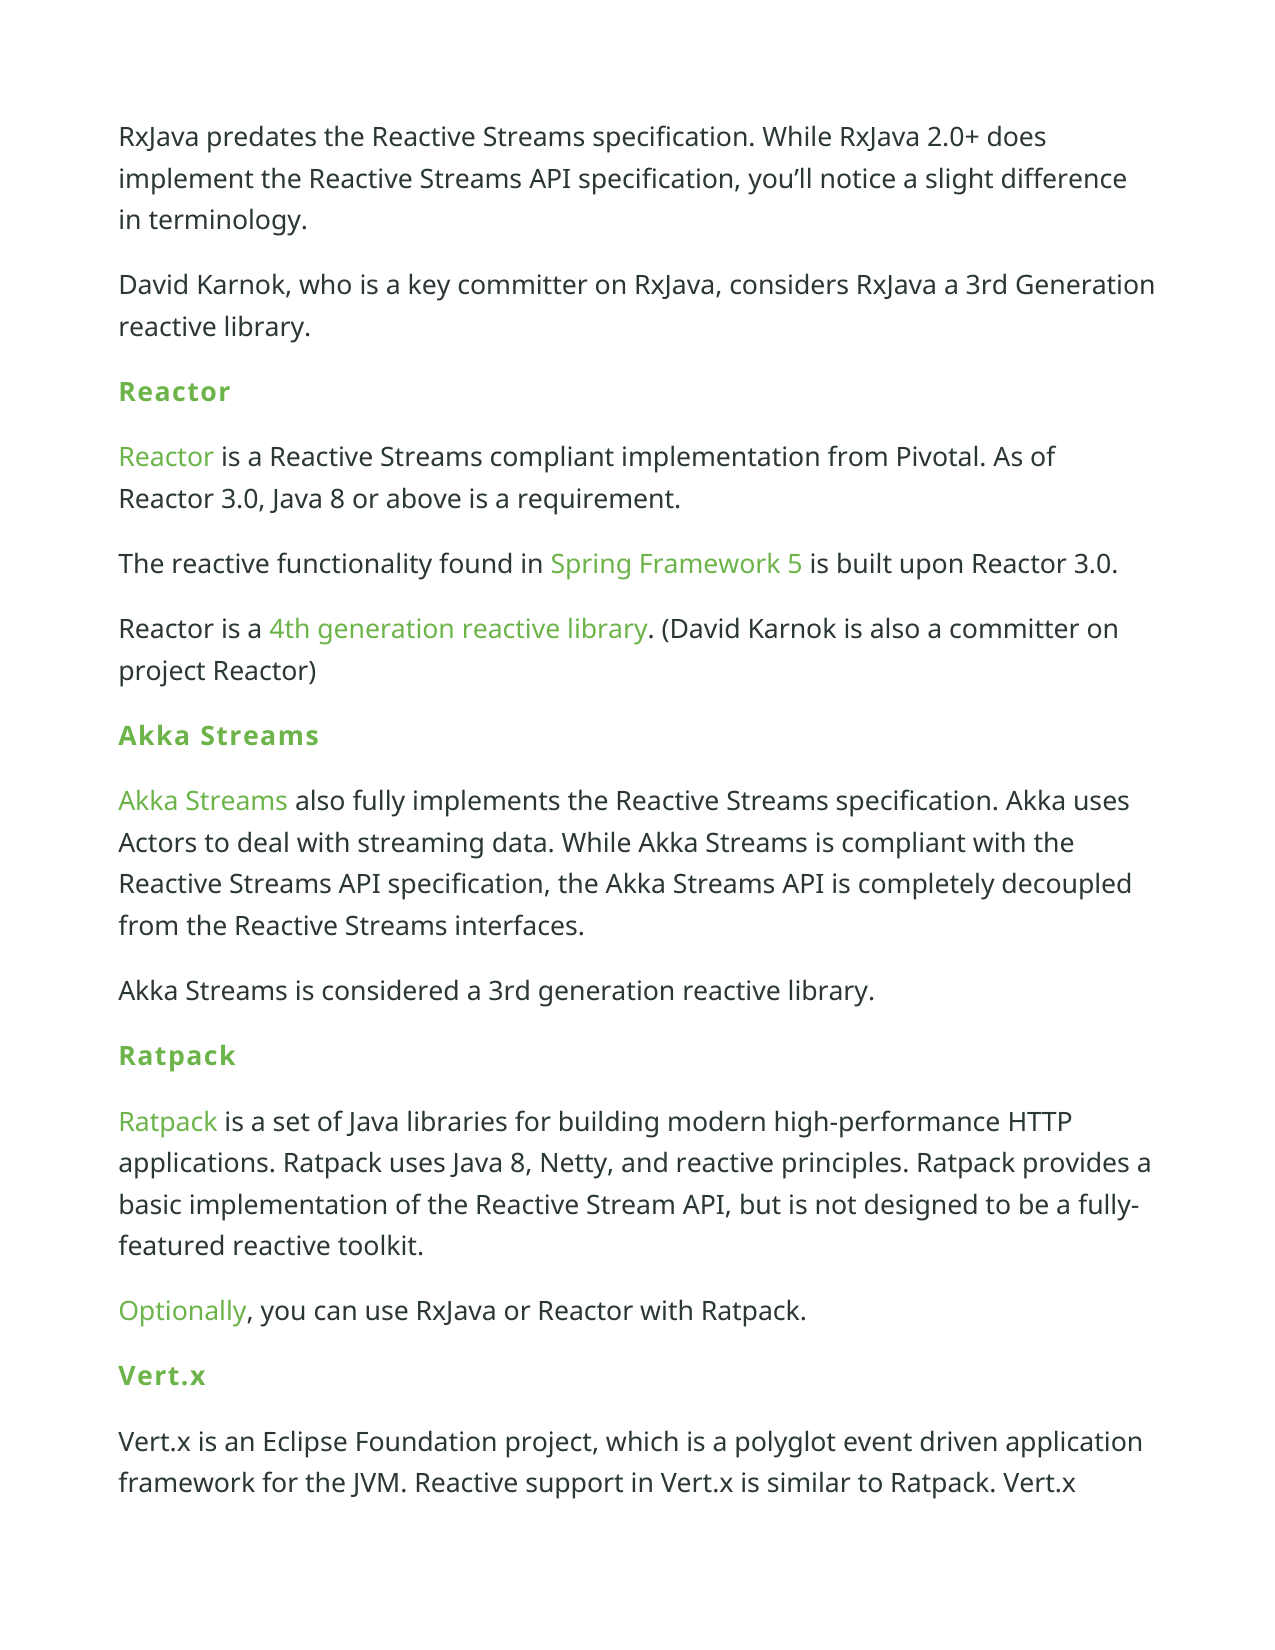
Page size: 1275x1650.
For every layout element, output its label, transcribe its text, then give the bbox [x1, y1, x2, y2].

text Reactor is a Reactive Streams compliant implementation from Pivotal. As of Reactor 3.0, Java 8 or above is a requirement. [118, 438, 1157, 516]
text Vert.x is an Eclipse Foundation project, which is a polyglot event driven application framework for the JVM. Reactive support in Vert.x is similar to Ratpack. Vert.x [118, 1423, 1157, 1501]
text Reactor is a 4th generation reactive library. (David Karnok is also a committer on project Reactor) [118, 610, 1157, 688]
text Akka Streams also fully implements the Reactive Streams specification. Akka uses Actors to deal with streaming data. While Akka Streams is compliant with the Reactive Streams API specification, the Akka Streams API is completely decoupled from the Reactive Streams interfaces. [118, 782, 1157, 943]
text RxJava predates the Reactive Streams specification. While RxJava 2.0+ does implement the Reactive Streams API specification, you’ll notice a slight difference in terminology. [118, 118, 1157, 237]
text Ratpack is a set of Java libraries for building modern high-performance HTTP applications. Ratpack uses Java 8, Netty, and reactive principles. Ratpack provides a basic implementation of the Reactive Stream API, but is not designed to be a fully-featured reactive toolkit. [118, 1102, 1157, 1263]
subtitle Reactor [118, 373, 1157, 409]
subtitle Vert.x [118, 1357, 1157, 1393]
text The reactive functionality found in Spring Framework 5 is built upon Reactor 3.0. [118, 545, 1157, 581]
text Optionally, you can use RxJava or Reactor with Ratpack. [118, 1292, 1157, 1328]
text Akka Streams is considered a 3rd generation reactive library. [118, 972, 1157, 1008]
subtitle Akka Streams [118, 717, 1157, 753]
text David Karnok, who is a key committer on RxJava, considers RxJava a 3rd Generation reactive library. [118, 266, 1157, 344]
subtitle Ratpack [118, 1037, 1157, 1073]
